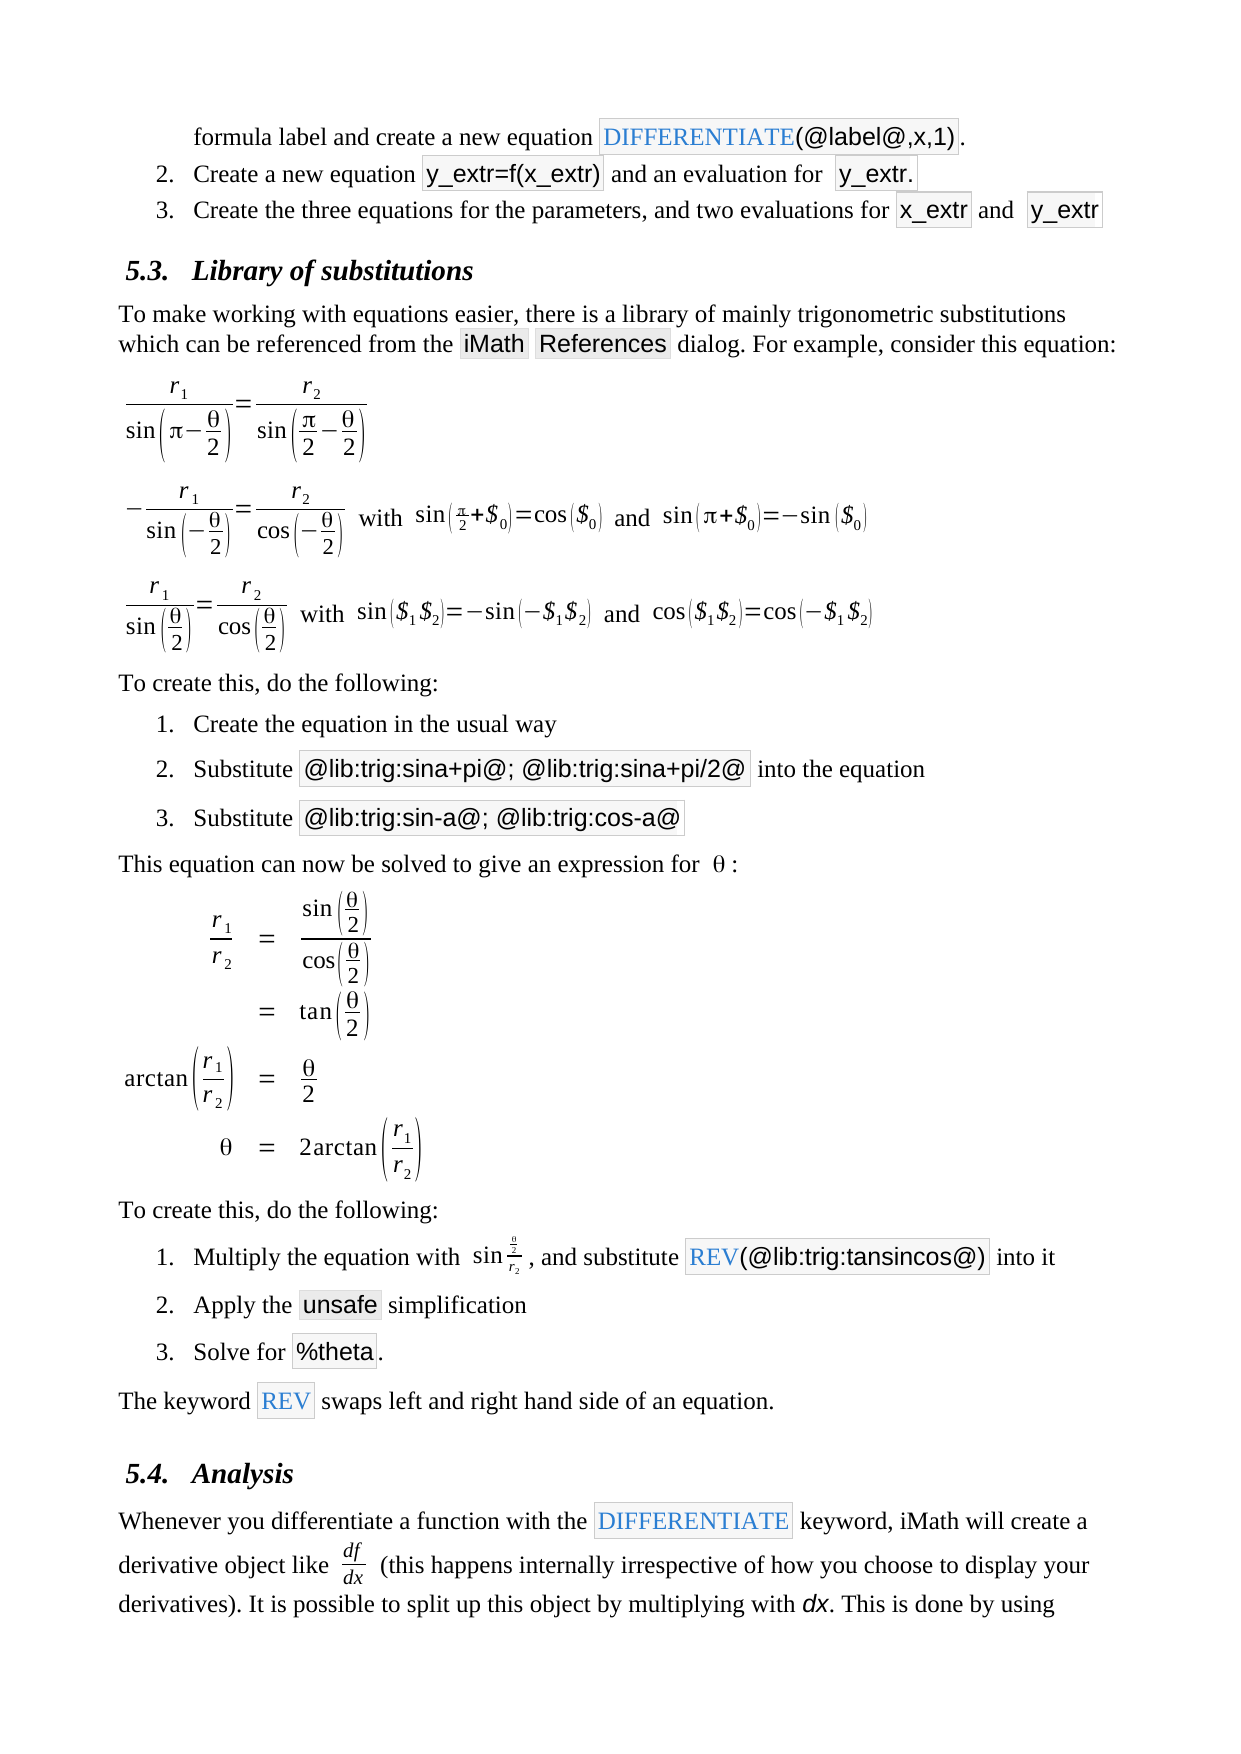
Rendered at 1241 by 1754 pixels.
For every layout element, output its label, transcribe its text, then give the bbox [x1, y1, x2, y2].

list Create the equation in the usual way [156, 709, 1122, 738]
list Create the three equations for the parameters, and two evaluations for x_extr and y_extr [972, 191, 1027, 228]
list Solve for %theta. [377, 1333, 1122, 1369]
subtitle Analysis [118, 1456, 1122, 1490]
text To create this, do the following: [118, 1195, 1122, 1224]
list Substitute @lib:trig:sina+pi@; @lib:trig:sina+pi/2@ into the equation [156, 750, 299, 787]
text The keyword REV swaps left and right hand side of an equation. [315, 1382, 1122, 1419]
subtitle Library of substitutions [118, 253, 1122, 287]
list Solve for %theta. [156, 1333, 292, 1369]
list Apply the unsafe [156, 1289, 381, 1320]
list Create a new equation y_extr=f(x_extr) and an evaluation for y_extr. [156, 155, 422, 191]
text To make working with equations easier, there is a library of mainly trigonometric substitutions which can be referenced from the iMath References dialog. For example, consider this equation: [118, 299, 1122, 359]
list Create the three equations for the parameters, and two evaluations for x_extr and y_extr [156, 191, 896, 228]
list Substitute @lib:trig:sin-a@; @lib:trig:cos-a@ [156, 799, 684, 836]
text To create this, do the following: [118, 668, 1122, 697]
text with and [118, 572, 1122, 655]
list Create a new equation y_extr=f(x_extr) and an evaluation for y_extr. [604, 155, 835, 191]
list Select the equation and differentiate it to x. If you have already merged the equations, make sure this is the last equation in the block. Otherwise, you need to find the formula label and create a new equation DIFFERENTIATE(@label@,x,1). [959, 118, 1122, 155]
list simplification [382, 1289, 1122, 1320]
list Substitute @lib:trig:sina+pi@; @lib:trig:sina+pi/2@ into the equation [751, 750, 1122, 787]
text The keyword REV swaps left and right hand side of an equation. [118, 1382, 257, 1419]
list Select the equation and differentiate it to x. If you have already merged the equations, make sure this is the last equation in the block. Otherwise, you need to find the formula label and create a new equation DIFFERENTIATE(@label@,x,1). [156, 118, 599, 155]
text Whenever you differentiate a function with the DIFFERENTIATE keyword, iMath will create a derivative object like (this happens internally irrespective of how you choose to display your derivatives). It is possible to split up this object by multiplying with dx. This is done by using [118, 1502, 1122, 1618]
text with and [118, 476, 1122, 559]
list Multiply the equation with , and substitute REV(@lib:trig:tansincos@) into it [156, 1237, 1122, 1277]
list [685, 799, 1122, 836]
list Create a new equation y_extr=f(x_extr) and an evaluation for y_extr. [918, 155, 1122, 191]
text This equation can now be solved to give an expression for : [118, 849, 1122, 877]
